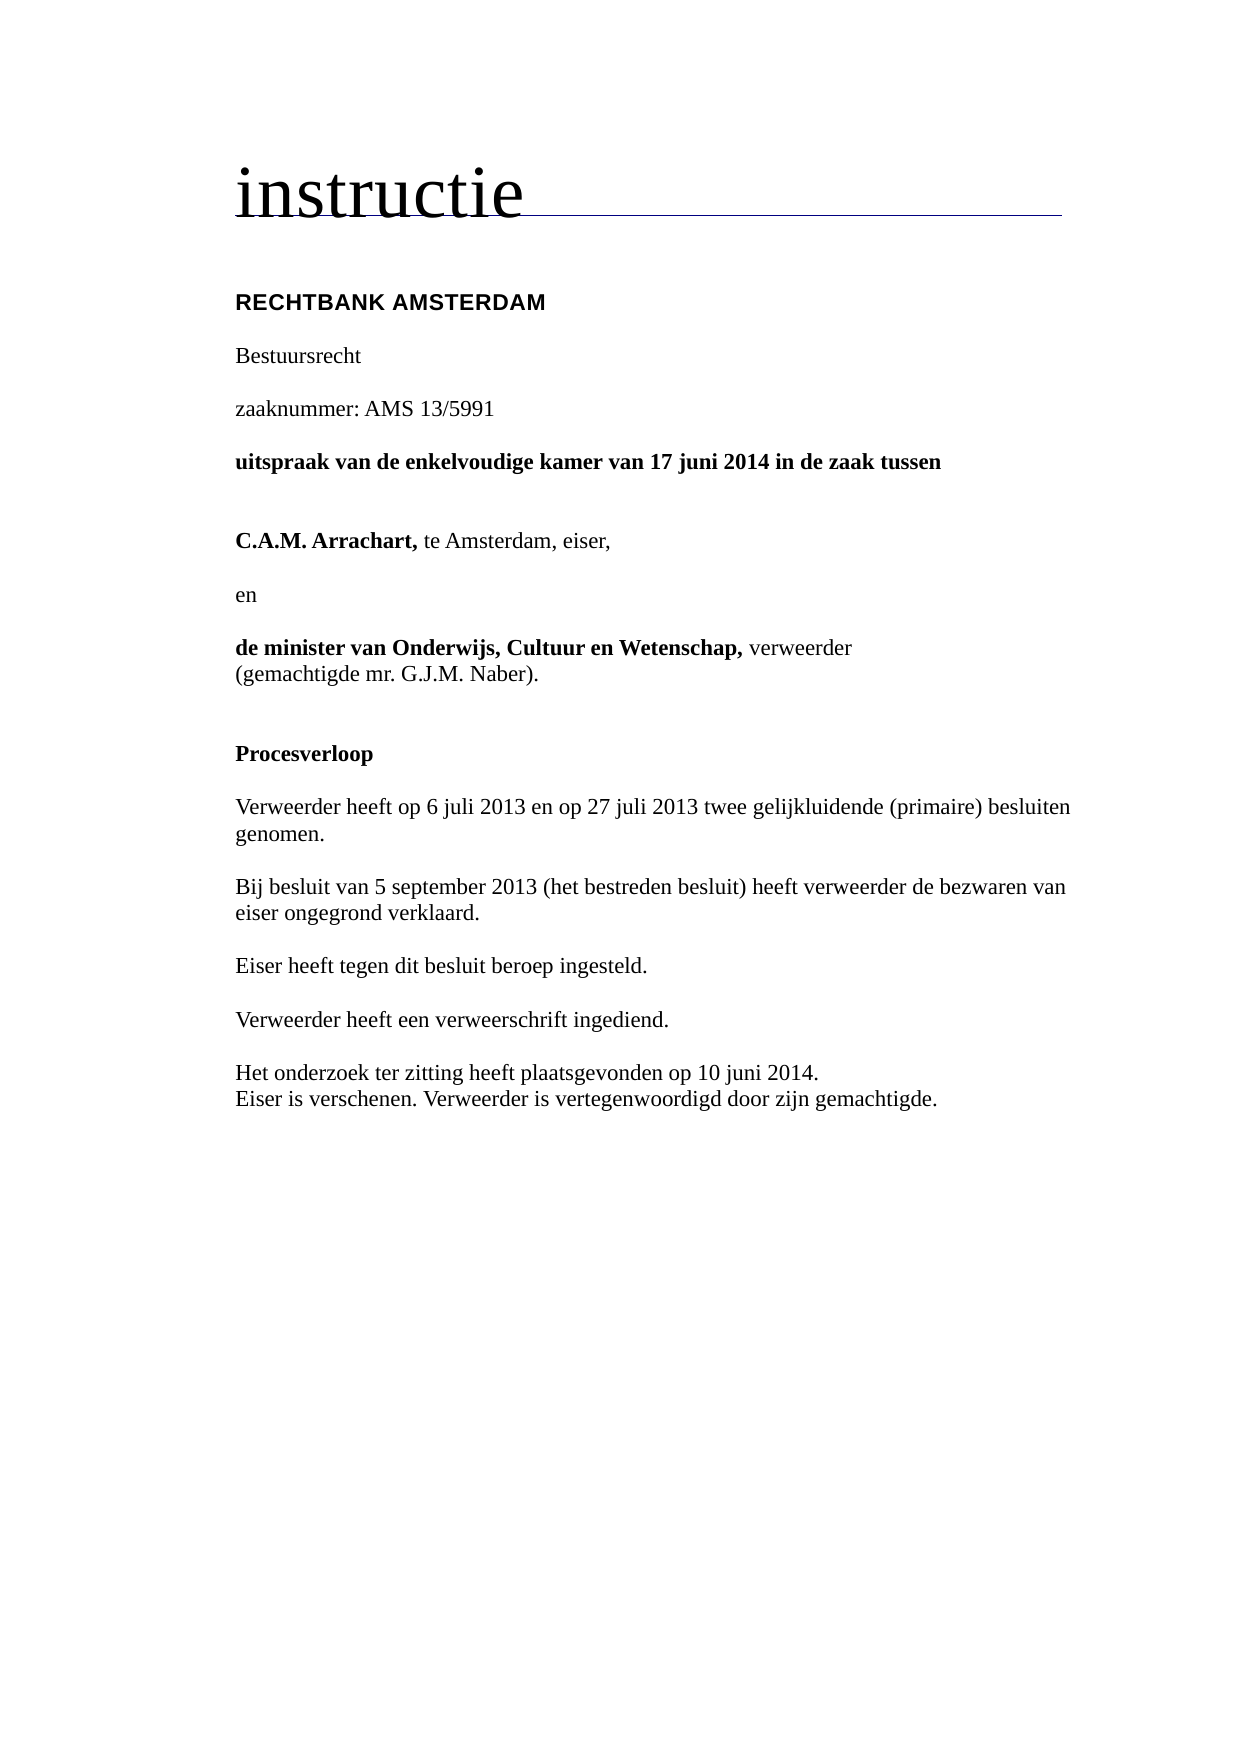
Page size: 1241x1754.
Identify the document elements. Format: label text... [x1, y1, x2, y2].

text Bij besluit van 5 september 2013 (het bestreden besluit) heeft verweerder de bezwaren van eiser ongegrond verklaard. [235, 873, 1092, 926]
text de minister van Onderwijs, Cultuur en Wetenschap, verweerder [235, 634, 1092, 660]
text uitspraak van de enkelvoudige kamer van 17 juni 2014 in de zaak tussen [235, 448, 1092, 474]
text RECHTBANK AMSTERDAM [235, 289, 1092, 315]
text Eiser is verschenen. Verweerder is vertegenwoordigd door zijn gemachtigde. [235, 1085, 1092, 1112]
text Verweerder heeft op 6 juli 2013 en op 27 juli 2013 twee gelijkluidende (primaire) besluiten genomen. [235, 793, 1092, 846]
text zaaknummer: AMS 13/5991 [235, 394, 1092, 421]
text C.A.M. Arrachart, te Amsterdam, eiser, [235, 527, 1092, 554]
text Bestuursrecht [235, 341, 1092, 368]
text Verweerder heeft een verweerschrift ingediend. [235, 1006, 1092, 1032]
text en [235, 581, 1092, 607]
text (gemachtigde mr. G.J.M. Naber). [235, 660, 1092, 687]
text Procesverloop [235, 740, 1092, 766]
text Het onderzoek ter zitting heeft plaatsgevonden op 10 juni 2014. [235, 1059, 1092, 1085]
text Eiser heeft tegen dit besluit beroep ingesteld. [235, 952, 1092, 979]
